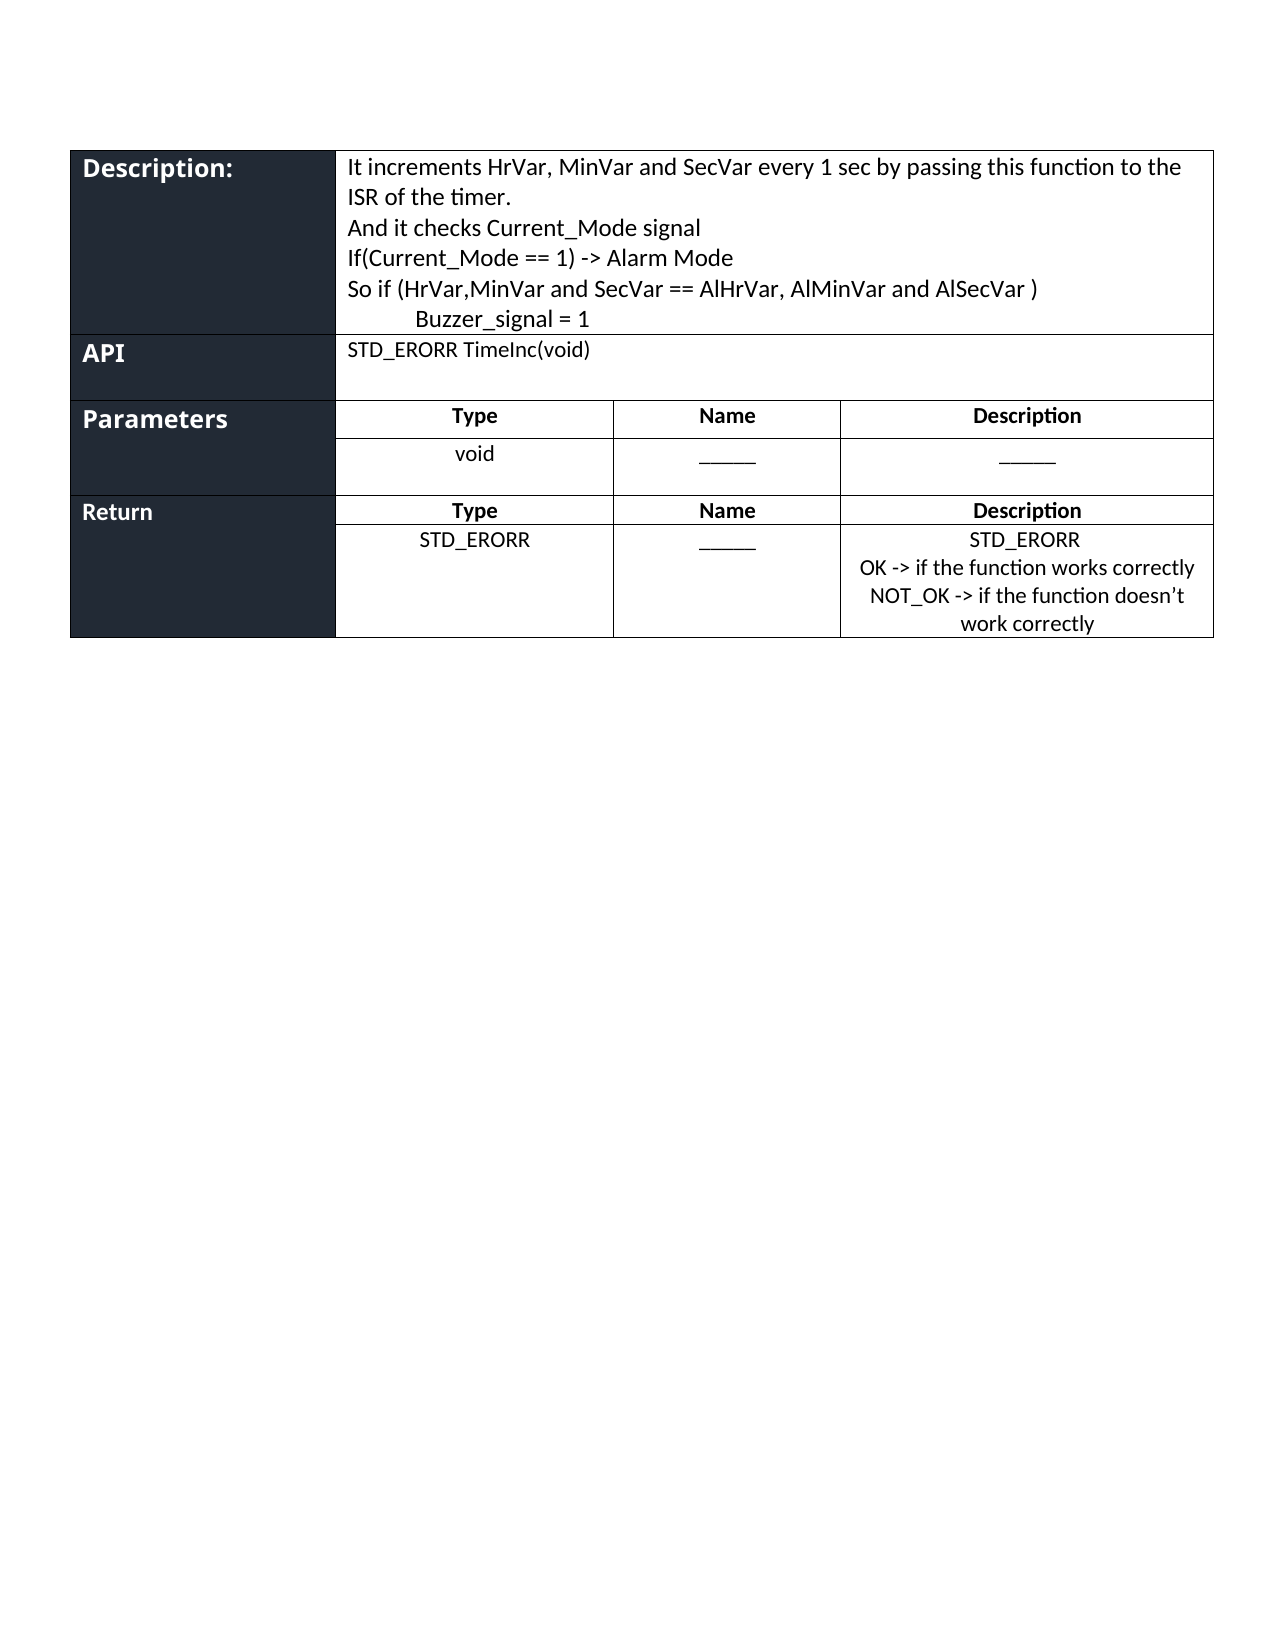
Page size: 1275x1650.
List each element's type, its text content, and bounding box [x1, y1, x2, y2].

table_cell Return [71, 496, 335, 637]
table_cell Name [614, 496, 840, 524]
table_cell STD_ERORR [336, 525, 613, 637]
table_cell _____ [614, 525, 840, 637]
table_cell Name [614, 401, 840, 438]
table_cell void [336, 439, 613, 495]
table_cell STD_ERORR OK -> if the function works correctly NOT_OK -> if the function doesn’t work correctly [841, 525, 1213, 637]
table_cell Description: [71, 151, 335, 334]
table_cell _____ [841, 439, 1213, 495]
table_cell Type [336, 401, 613, 438]
table_cell API [71, 335, 335, 400]
table_cell Parameters [71, 401, 335, 495]
table_cell _____ [614, 439, 840, 495]
table_cell It increments HrVar, MinVar and SecVar every 1 sec by passing this function to the ISR of the timer. And it checks Current_Mode signal If(Current_Mode == 1) -> Alarm Mode So if (HrVar,MinVar and SecVar == AlHrVar, AlMinVar and AlSecVar ) Buzzer_signal = 1 [336, 151, 1213, 334]
table_cell Type [336, 496, 613, 524]
table_cell Description [841, 401, 1213, 438]
table_cell STD_ERORR TimeInc(void) [336, 335, 1213, 400]
table_cell Description [841, 496, 1213, 524]
